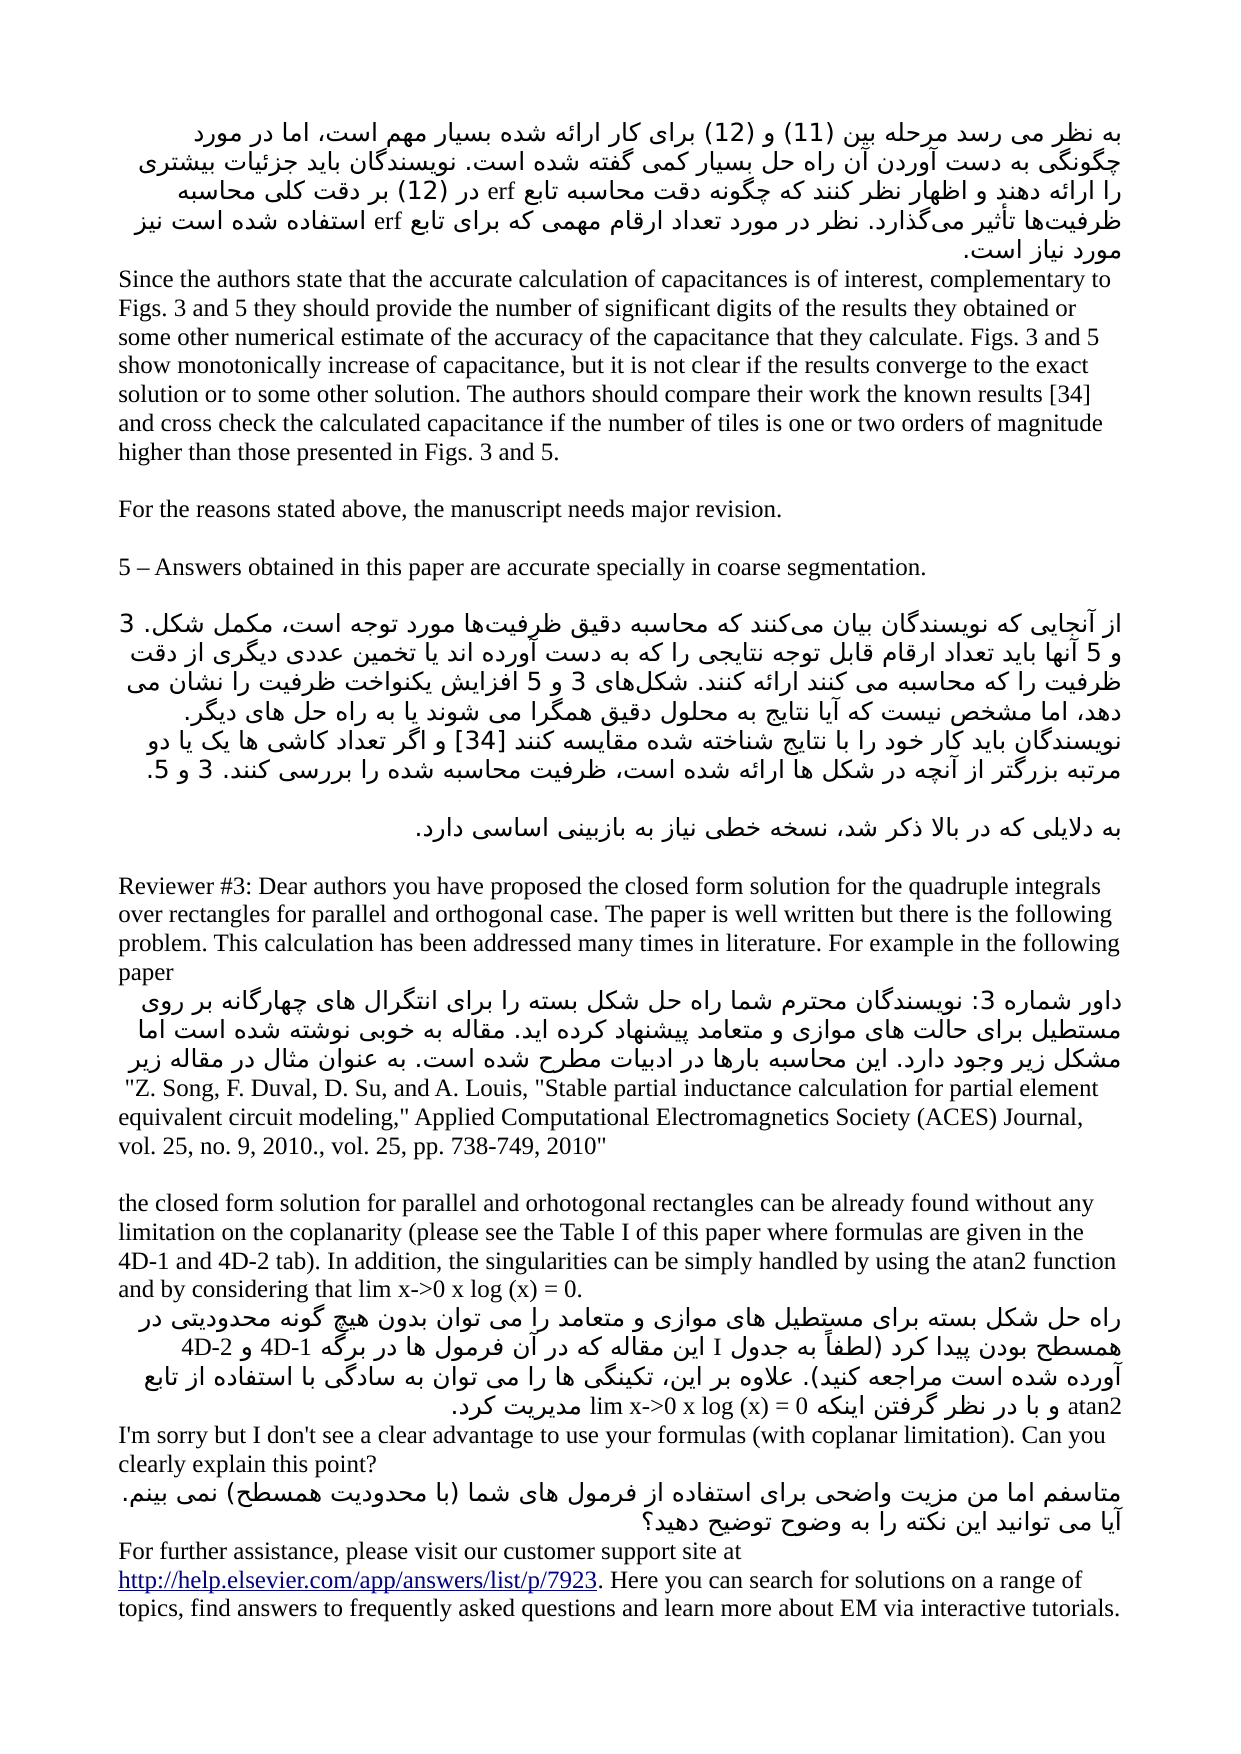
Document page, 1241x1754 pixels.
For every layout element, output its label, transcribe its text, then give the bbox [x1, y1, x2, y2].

text Since the authors state that the accurate calculation of capacitances is of interest, complementary to Figs. 3 and 5 they should provide the number of significant digits of the results they obtained or some other numerical estimate of the accuracy of the capacitance that they calculate. Figs. 3 and 5 show monotonically increase of capacitance, but it is not clear if the results converge to the exact solution or to some other solution. The authors should compare their work the known results [34] and cross check the calculated capacitance if the number of tiles is one or two orders of magnitude higher than those presented in Figs. 3 and 5. [118, 264, 1122, 465]
text Reviewer #3: Dear authors you have proposed the closed form solution for the quadruple integrals over rectangles for parallel and orthogonal case. The paper is well written but there is the following problem. This calculation has been addressed many times in literature. For example in the following paper [118, 871, 1122, 986]
text I'm sorry but I don't see a clear advantage to use your formulas (with coplanar limitation). Can you clearly explain this point? [118, 1420, 1122, 1478]
text "Z. Song, F. Duval, D. Su, and A. Louis, "Stable partial inductance calculation for partial element equivalent circuit modeling," Applied Computational Electromagnetics Society (ACES) Journal, vol. 25, no. 9, 2010., vol. 25, pp. 738-749, 2010" [118, 1073, 1122, 1159]
text از آنجایی که نویسندگان بیان می‌کنند که محاسبه دقیق ظرفیت‌ها مورد توجه است، مکمل شکل. 3 و 5 آنها باید تعداد ارقام قابل توجه نتایجی را که به دست آورده اند یا تخمین عددی دیگری از دقت ظرفیت را که محاسبه می کنند ارائه کنند. شکل‌های 3 و 5 افزایش یکنواخت ظرفیت را نشان می دهد، اما مشخص نیست که آیا نتایج به محلول دقیق همگرا می شوند یا به راه حل های دیگر. نویسندگان باید کار خود را با نتایج شناخته شده مقایسه کنند [34] و اگر تعداد کاشی ها یک یا دو مرتبه بزرگتر از آنچه در شکل ها ارائه شده است، ظرفیت محاسبه شده را بررسی کنند. 3 و 5. [118, 609, 1122, 784]
text به دلایلی که در بالا ذکر شد، نسخه خطی نیاز به بازبینی اساسی دارد. [118, 813, 1122, 842]
text به نظر می رسد مرحله بین (11) و (12) برای کار ارائه شده بسیار مهم است، اما در مورد چگونگی به دست آوردن آن راه حل بسیار کمی گفته شده است. نویسندگان باید جزئیات بیشتری را ارائه دهند و اظهار نظر کنند که چگونه دقت محاسبه تابع erf در (12) بر دقت کلی محاسبه ظرفیت‌ها تأثیر می‌گذارد. نظر در مورد تعداد ارقام مهمی که برای تابع erf استفاده شده است نیز مورد نیاز است. [118, 118, 1122, 264]
text For further assistance, please visit our customer support site at http://help.elsevier.com/app/answers/list/p/7923. Here you can search for solutions on a range of topics, find answers to frequently asked questions and learn more about EM via interactive tutorials. [118, 1536, 1122, 1622]
text For the reasons stated above, the manuscript needs major revision. [118, 494, 1122, 523]
text متاسفم اما من مزیت واضحی برای استفاده از فرمول های شما (با محدودیت همسطح) نمی بینم. آیا می توانید این نکته را به وضوح توضیح دهید؟ [118, 1478, 1122, 1536]
text 5 – Answers obtained in this paper are accurate specially in coarse segmentation. [118, 552, 1122, 580]
text داور شماره 3: نویسندگان محترم شما راه حل شکل بسته را برای انتگرال های چهارگانه بر روی مستطیل برای حالت های موازی و متعامد پیشنهاد کرده اید. مقاله به خوبی نوشته شده است اما مشکل زیر وجود دارد. این محاسبه بارها در ادبیات مطرح شده است. به عنوان مثال در مقاله زیر [118, 986, 1122, 1073]
text راه حل شکل بسته برای مستطیل های موازی و متعامد را می توان بدون هیچ گونه محدودیتی در همسطح بودن پیدا کرد (لطفاً به جدول I این مقاله که در آن فرمول ها در برگه 4D-1 و 4D-2 آورده شده است مراجعه کنید). علاوه بر این، تکینگی ها را می توان به سادگی با استفاده از تابع atan2 و با در نظر گرفتن اینکه lim x->0 x log (x) = 0 مدیریت کرد. [118, 1303, 1122, 1420]
text the closed form solution for parallel and orhotogonal rectangles can be already found without any limitation on the coplanarity (please see the Table I of this paper where formulas are given in the 4D-1 and 4D-2 tab). In addition, the singularities can be simply handled by using the atan2 function and by considering that lim x->0 x log (x) = 0. [118, 1188, 1122, 1303]
